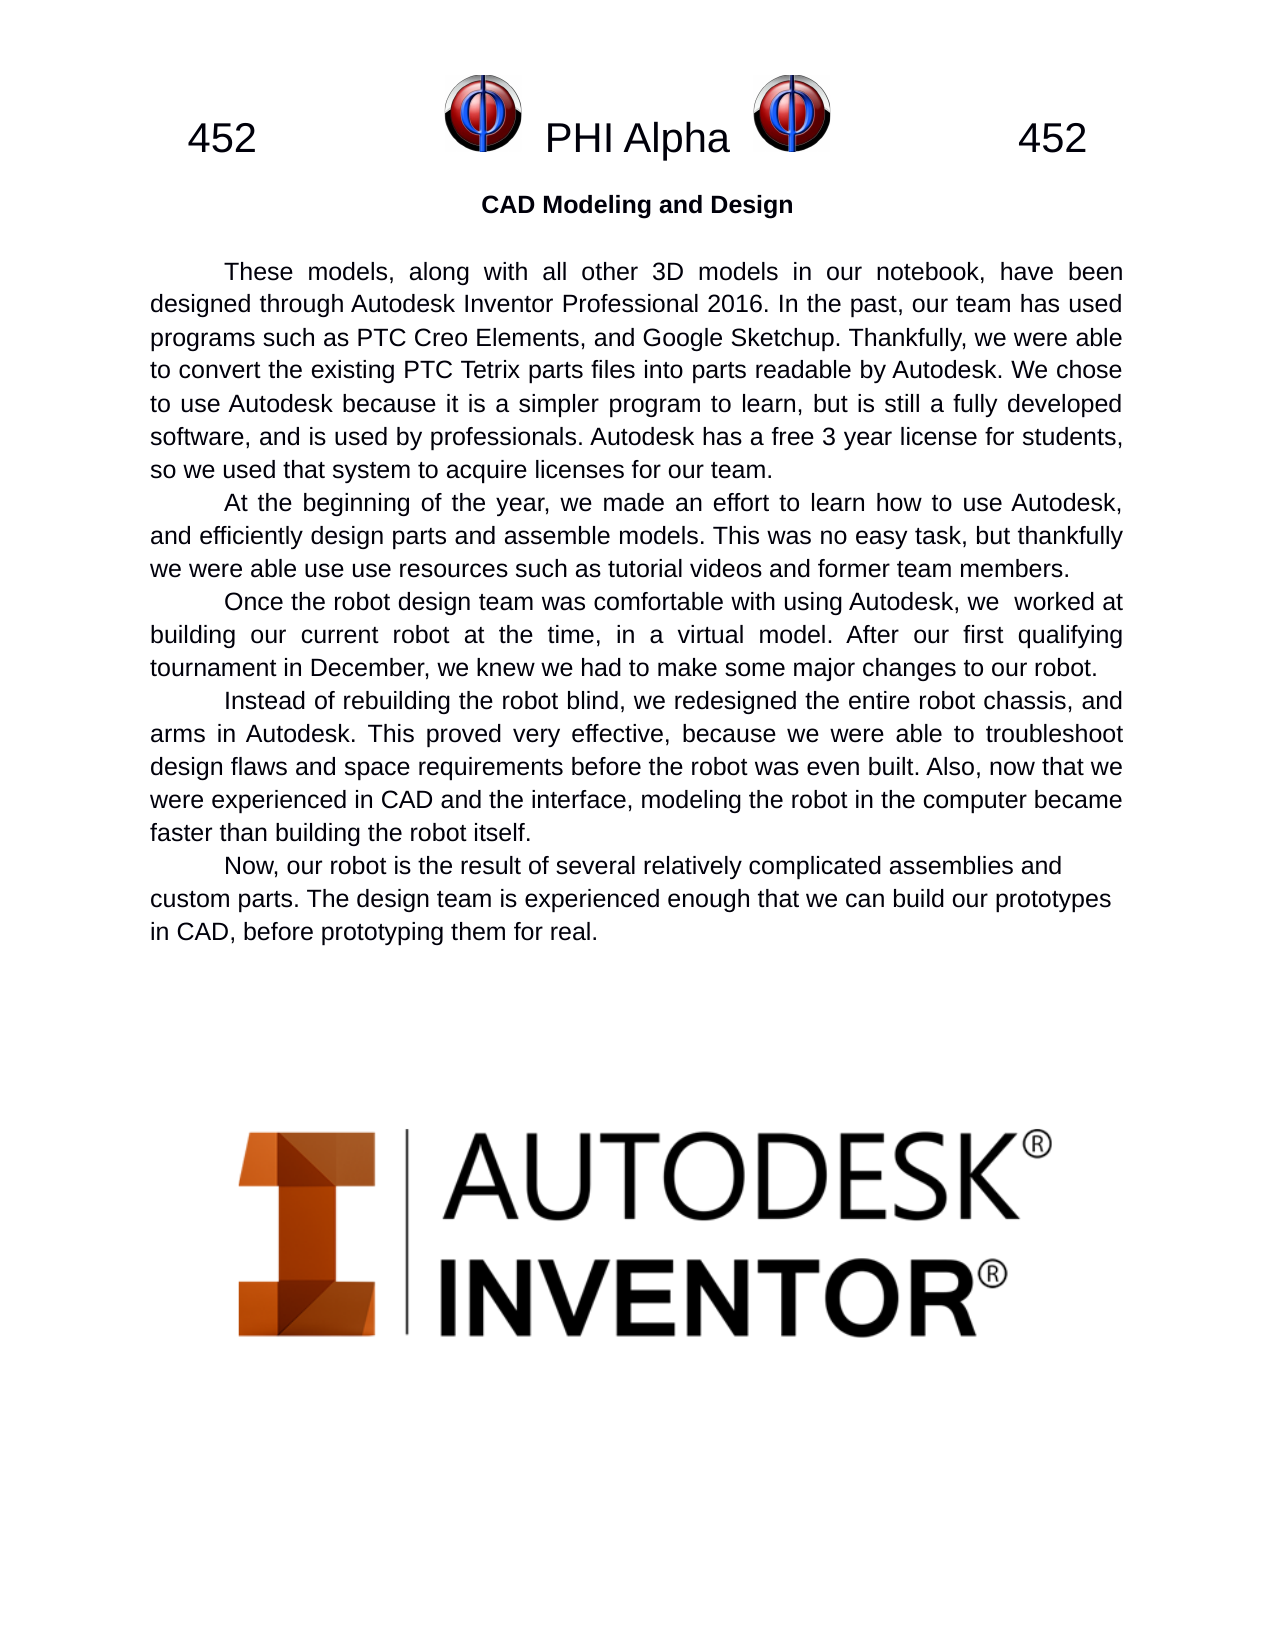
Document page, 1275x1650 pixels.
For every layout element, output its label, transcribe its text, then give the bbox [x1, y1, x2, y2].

text CAD Modeling and Design [150, 190, 1125, 219]
text Once the robot design team was comfortable with using Autodesk, we worked at building our current robot at the time, in a virtual model. After our first qualifying tournament in December, we knew we had to make some major changes to our robot. [150, 587, 1125, 681]
picture [210, 1116, 1065, 1355]
picture [753, 75, 831, 152]
text At the beginning of the year, we made an effort to learn how to use Autodesk, and efficiently design parts and assemble models. This was no easy task, but thankfully we were able use use resources such as tutorial videos and former team members. [150, 488, 1125, 582]
text These models, along with all other 3D models in our notebook, have been designed through Autodesk Inventor Professional 2016. In the past, our team has used programs such as PTC Creo Elements, and Google Sketchup. Thankfully, we were able to convert the existing PTC Tetrix parts files into parts readable by Autodesk. We chose to use Autodesk because it is a simpler program to learn, but is still a fully developed software, and is used by professionals. Autodesk has a free 3 year license for students, so we used that system to acquire licenses for our team. [150, 256, 1125, 483]
text Now, our robot is the result of several relatively complicated assemblies and custom parts. The design team is experienced enough that we can build our prototypes in CAD, before prototyping them for real. [150, 851, 1125, 946]
picture [444, 75, 522, 152]
text Instead of rebuilding the robot blind, we redesigned the entire robot chassis, and arms in Autodesk. This proved very effective, because we were able to troubleshoot design flaws and space requirements before the robot was even built. Also, now that we were experienced in CAD and the interface, modeling the robot in the computer became faster than building the robot itself. [150, 686, 1125, 847]
